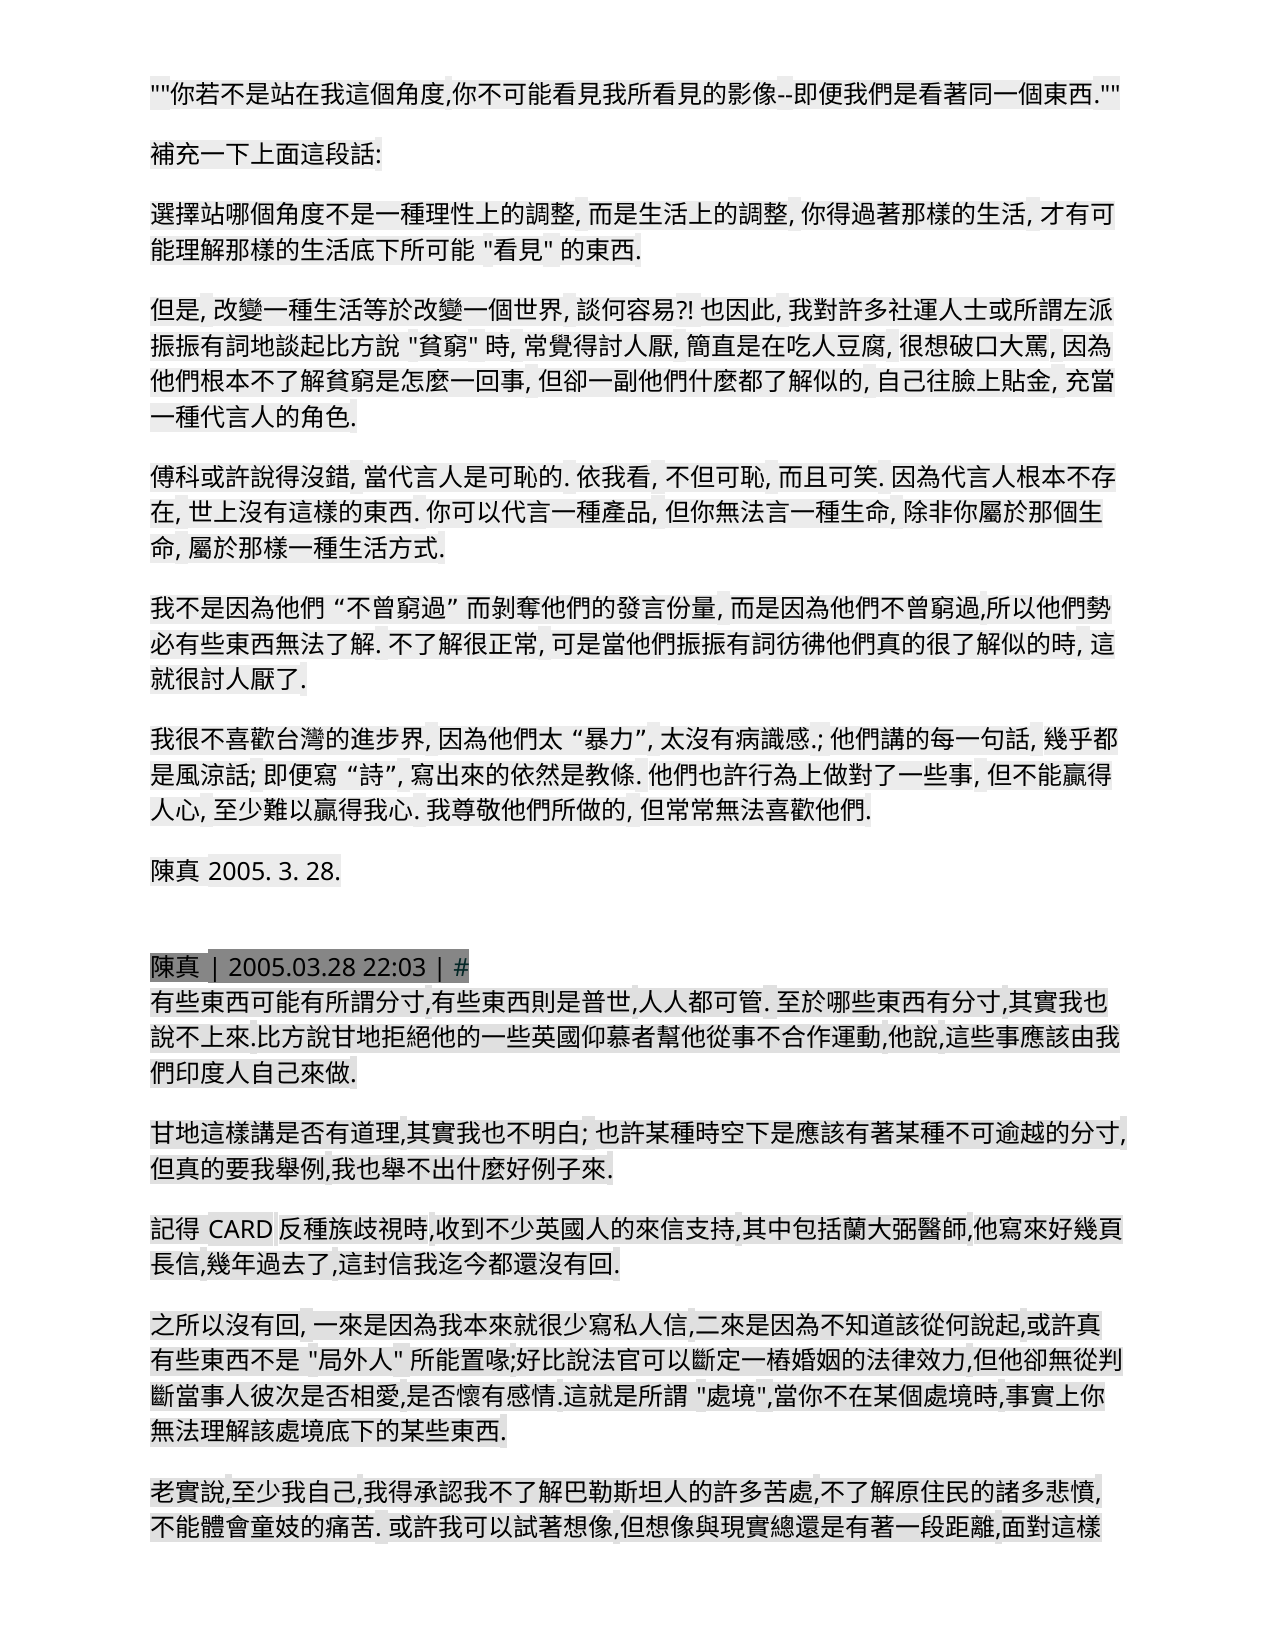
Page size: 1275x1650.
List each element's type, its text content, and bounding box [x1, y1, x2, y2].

text ""你若不是站在我這個角度,你不可能看見我所看見的影像--即便我們是看著同一個東西."" [150, 75, 1125, 110]
text 甘地這樣講是否有道理,其實我也不明白; 也許某種時空下是應該有著某種不可逾越的分寸,但真的要我舉例,我也舉不出什麼好例子來. [150, 1114, 1125, 1185]
text 之所以沒有回, 一來是因為我本來就很少寫私人信,二來是因為不知道該從何說起,或許真有些東西不是 "局外人" 所能置喙;好比說法官可以斷定一樁婚姻的法律效力,但他卻無從判斷當事人彼次是否相愛,是否懷有感情.這就是所謂 "處境",當你不在某個處境時,事實上你無法理解該處境底下的某些東西. [150, 1306, 1125, 1448]
text 傅科或許說得沒錯, 當代言人是可恥的. 依我看, 不但可恥, 而且可笑. 因為代言人根本不存在, 世上沒有這樣的東西. 你可以代言一種產品, 但你無法言一種生命, 除非你屬於那個生命, 屬於那樣一種生活方式. [150, 458, 1125, 564]
text 有些東西可能有所謂分寸,有些東西則是普世,人人都可管. 至於哪些東西有分寸,其實我也說不上來.比方說甘地拒絕他的一些英國仰慕者幫他從事不合作運動,他說,這些事應該由我們印度人自己來做. [150, 983, 1125, 1089]
text 陳真 | 2005.03.28 22:03 | # [150, 948, 1125, 983]
text 陳真 2005. 3. 28. [150, 852, 1125, 923]
text 補充一下上面這段話: [150, 135, 1125, 171]
text 老實說,至少我自己,我得承認我不了解巴勒斯坦人的許多苦處,不了解原住民的諸多悲憤,不能體會童妓的痛苦. 或許我可以試著想像,但想像與現實總還是有著一段距離,面對這樣 [150, 1473, 1125, 1544]
text 我很不喜歡台灣的進步界, 因為他們太 “暴力”, 太沒有病識感.; 他們講的每一句話, 幾乎都是風涼話; 即便寫 “詩”, 寫出來的依然是教條. 他們也許行為上做對了一些事, 但不能贏得人心, 至少難以贏得我心. 我尊敬他們所做的, 但常常無法喜歡他們. [150, 721, 1125, 827]
text 記得 CARD反種族歧視時,收到不少英國人的來信支持,其中包括蘭大弼醫師,他寫來好幾頁長信,幾年過去了,這封信我迄今都還沒有回. [150, 1210, 1125, 1281]
text 但是, 改變一種生活等於改變一個世界, 談何容易?! 也因此, 我對許多社運人士或所謂左派振振有詞地談起比方說 "貧窮" 時, 常覺得討人厭, 簡直是在吃人豆腐, 很想破口大罵, 因為他們根本不了解貧窮是怎麼一回事, 但卻一副他們什麼都了解似的, 自己往臉上貼金, 充當一種代言人的角色. [150, 292, 1125, 433]
text 選擇站哪個角度不是一種理性上的調整, 而是生活上的調整, 你得過著那樣的生活, 才有可能理解那樣的生活底下所可能 "看見" 的東西. [150, 196, 1125, 267]
text 我不是因為他們 “不曾窮過” 而剝奪他們的發言份量, 而是因為他們不曾窮過,所以他們勢必有些東西無法了解. 不了解很正常, 可是當他們振振有詞彷彿他們真的很了解似的時, 這就很討人厭了. [150, 589, 1125, 696]
